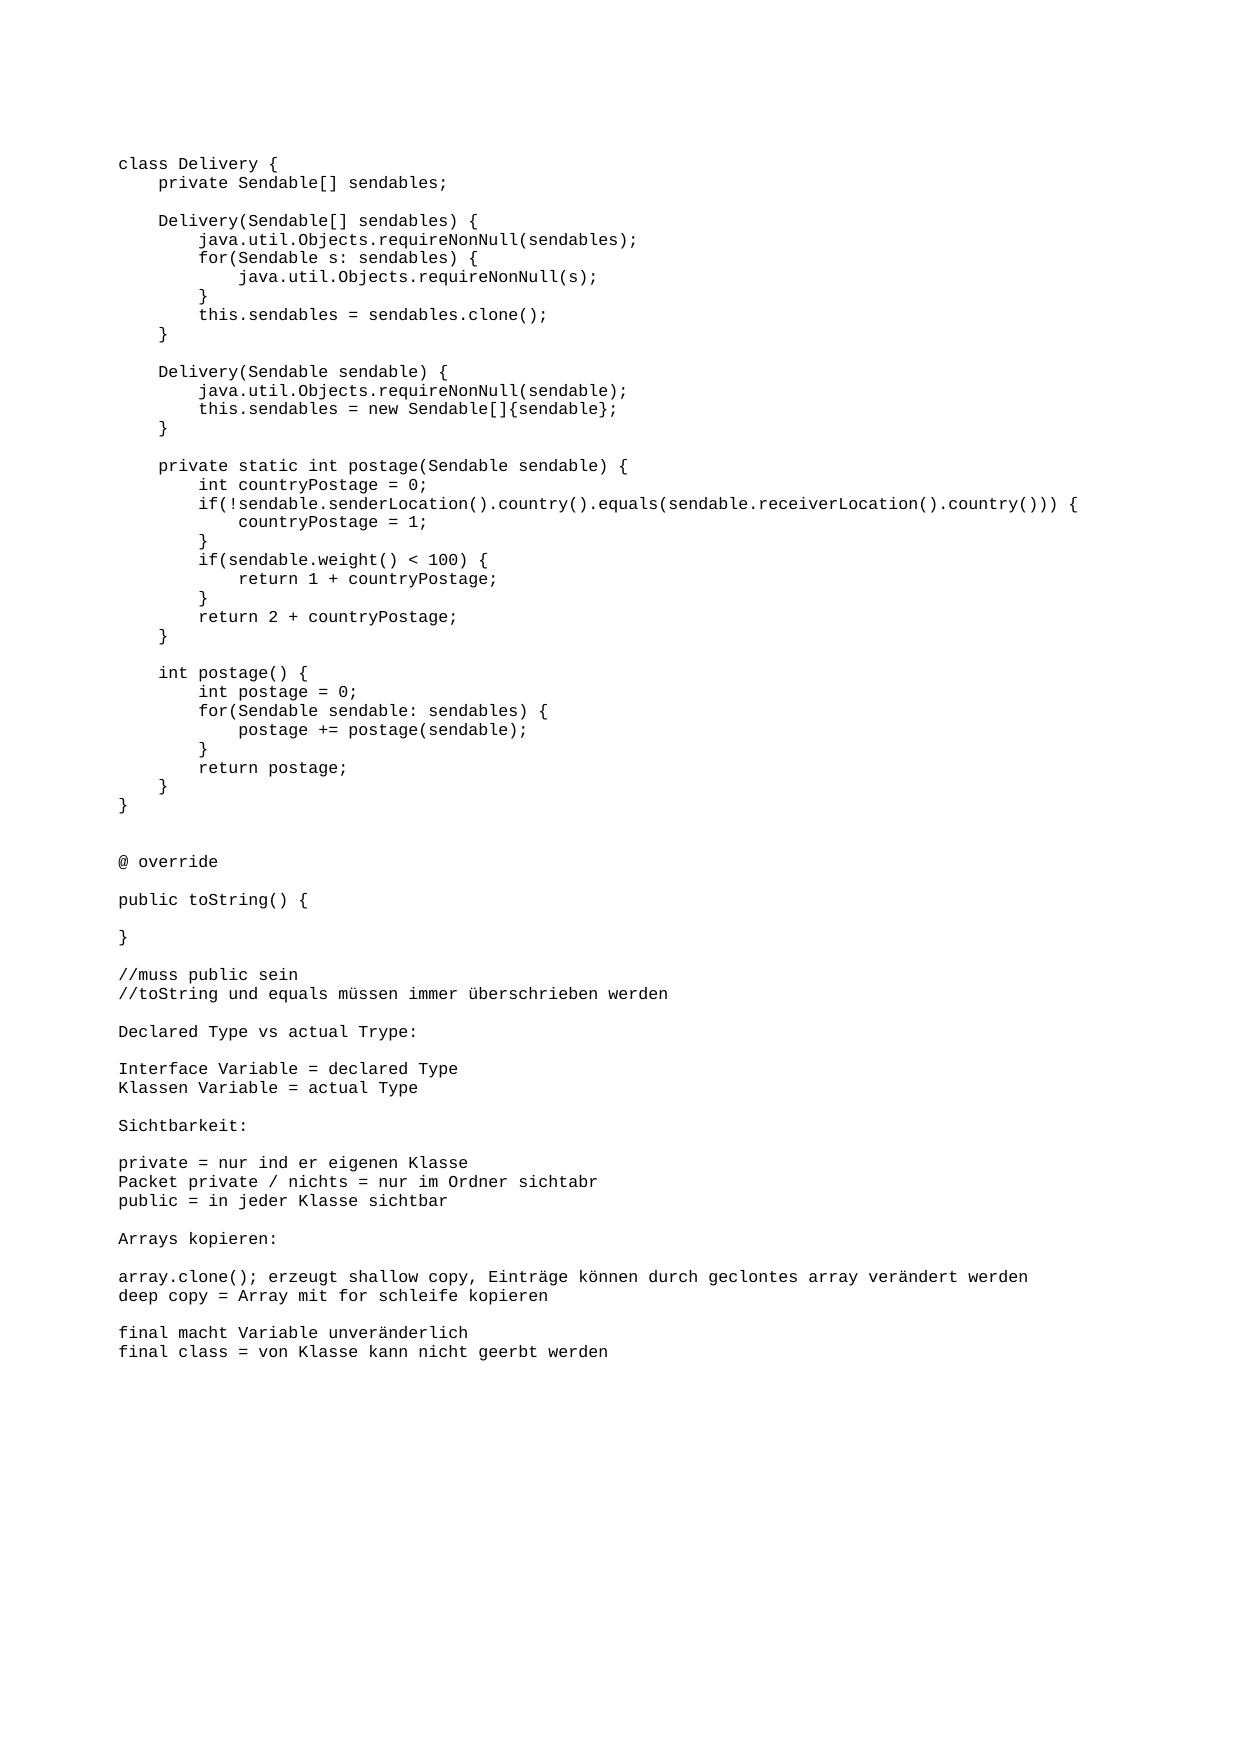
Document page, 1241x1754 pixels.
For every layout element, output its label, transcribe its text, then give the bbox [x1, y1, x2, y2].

text } [118, 589, 1122, 608]
text } [118, 533, 1122, 552]
text int countryPostage = 0; [118, 476, 1122, 495]
text @ override [118, 853, 1122, 872]
text countryPostage = 1; [118, 514, 1122, 533]
text if(!sendable.senderLocation().country().equals(sendable.receiverLocation().country())) { [118, 495, 1122, 514]
text //toString und equals müssen immer überschrieben werden [118, 985, 1122, 1004]
text return postage; [118, 759, 1122, 778]
text int postage() { [118, 665, 1122, 684]
text postage += postage(sendable); [118, 721, 1122, 740]
text Delivery(Sendable[] sendables) { [118, 212, 1122, 231]
text //muss public sein [118, 967, 1122, 985]
text Declared Type vs actual Trype: [118, 1023, 1122, 1042]
text if(sendable.weight() < 100) { [118, 552, 1122, 571]
text return 1 + countryPostage; [118, 571, 1122, 589]
text final class = von Klasse kann nicht geerbt werden [118, 1344, 1122, 1362]
text class Delivery { [118, 156, 1122, 175]
text private static int postage(Sendable sendable) { [118, 457, 1122, 476]
text } [118, 778, 1122, 797]
text public toString() { [118, 891, 1122, 910]
text for(Sendable s: sendables) { [118, 250, 1122, 269]
text } [118, 929, 1122, 948]
text } [118, 326, 1122, 344]
text } [118, 797, 1122, 816]
text this.sendables = sendables.clone(); [118, 307, 1122, 326]
text for(Sendable sendable: sendables) { [118, 703, 1122, 721]
text } [118, 288, 1122, 307]
text Arrays kopieren: [118, 1231, 1122, 1249]
text final macht Variable unveränderlich [118, 1325, 1122, 1344]
text array.clone(); erzeugt shallow copy, Einträge können durch geclontes array verändert werden [118, 1268, 1122, 1287]
text Packet private / nichts = nur im Ordner sichtabr [118, 1174, 1122, 1193]
text } [118, 627, 1122, 646]
text this.sendables = new Sendable[]{sendable}; [118, 401, 1122, 420]
text Sichtbarkeit: [118, 1117, 1122, 1136]
text java.util.Objects.requireNonNull(sendable); [118, 382, 1122, 401]
text private Sendable[] sendables; [118, 175, 1122, 193]
text } [118, 740, 1122, 759]
text Delivery(Sendable sendable) { [118, 363, 1122, 382]
text java.util.Objects.requireNonNull(s); [118, 269, 1122, 288]
text java.util.Objects.requireNonNull(sendables); [118, 231, 1122, 250]
text Interface Variable = declared Type [118, 1061, 1122, 1080]
text public = in jeder Klasse sichtbar [118, 1193, 1122, 1212]
text int postage = 0; [118, 684, 1122, 703]
text return 2 + countryPostage; [118, 608, 1122, 627]
text Klassen Variable = actual Type [118, 1080, 1122, 1098]
text private = nur ind er eigenen Klasse [118, 1155, 1122, 1174]
text } [118, 420, 1122, 439]
text deep copy = Array mit for schleife kopieren [118, 1287, 1122, 1306]
